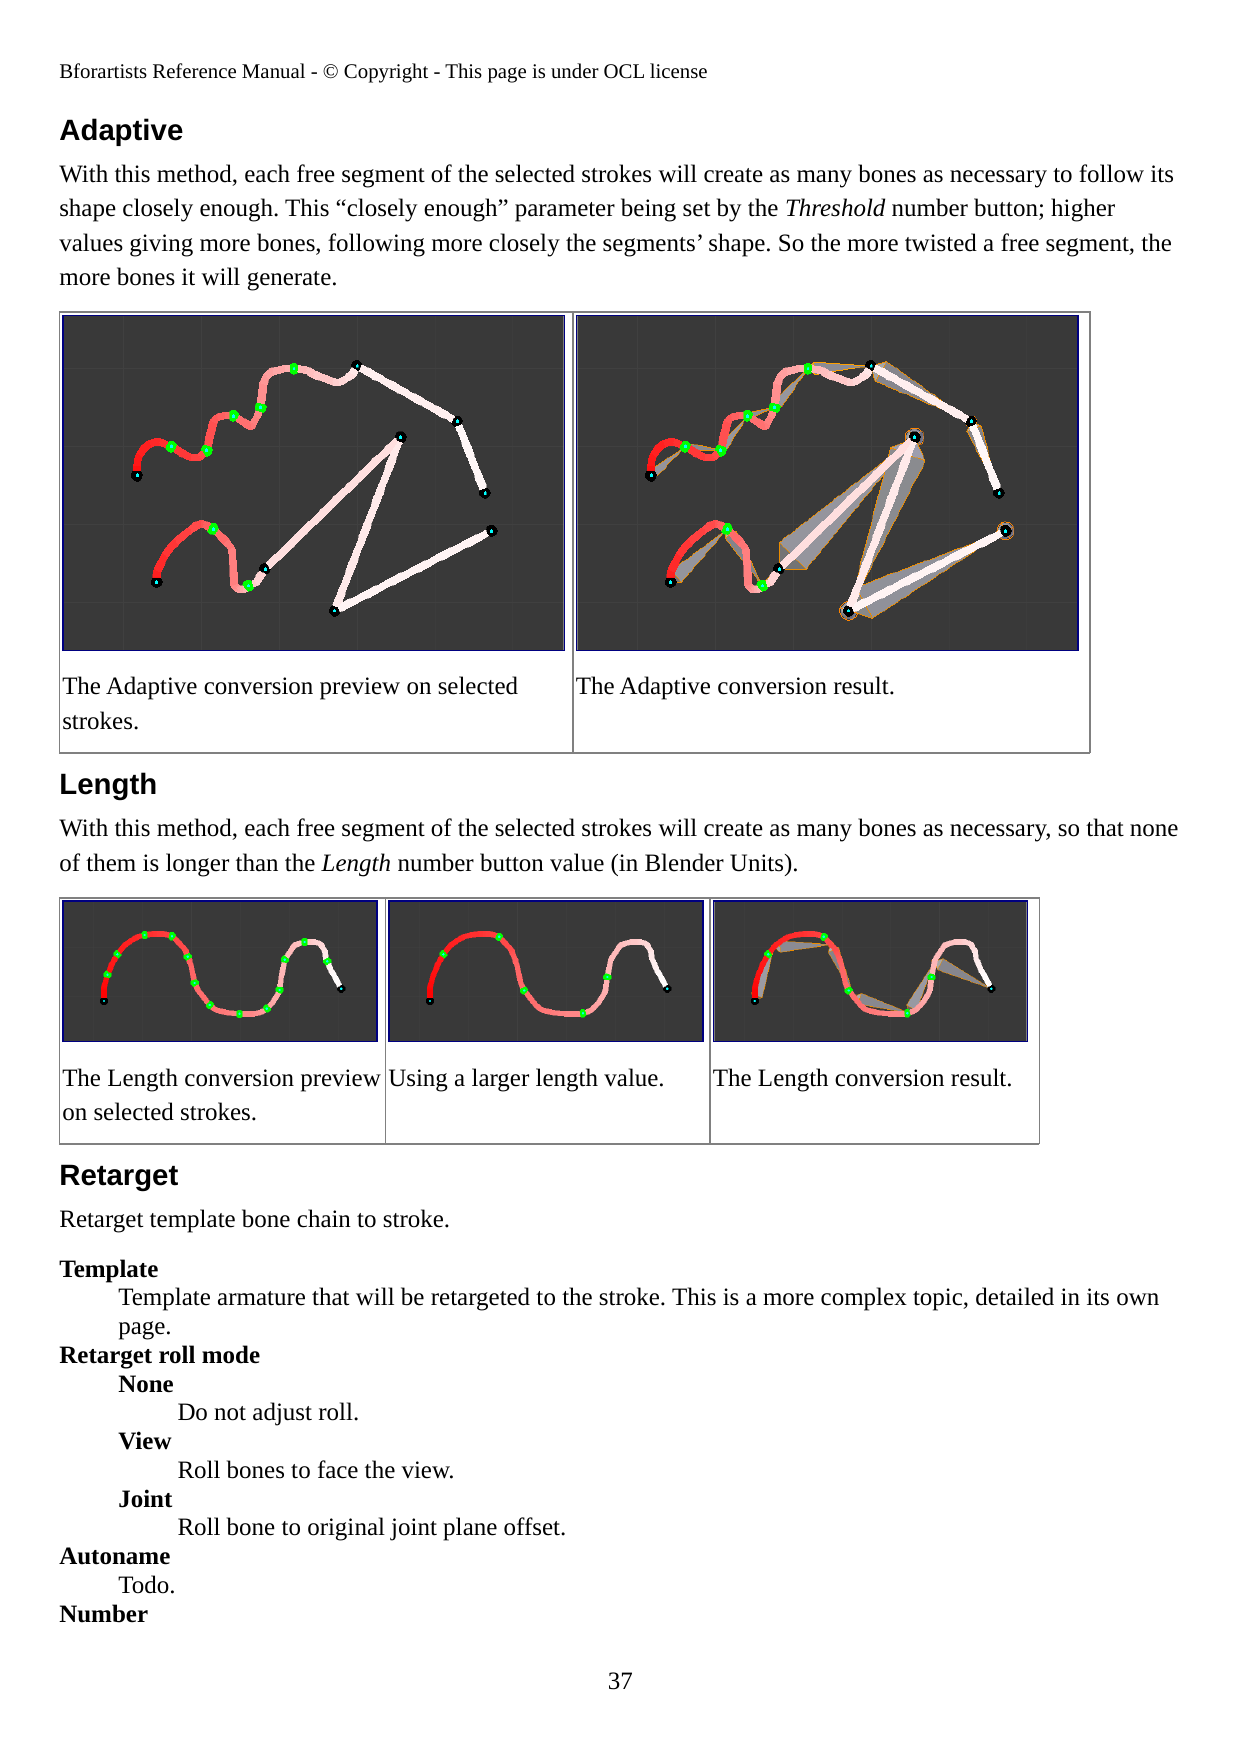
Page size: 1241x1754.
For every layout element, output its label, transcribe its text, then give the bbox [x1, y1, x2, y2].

table_header The Length conversion result. [711, 899, 1039, 1143]
subtitle Adaptive [59, 113, 1181, 146]
table_header The Adaptive conversion result. [574, 313, 1089, 752]
picture [64, 316, 564, 650]
list Do not adjust roll. [177, 1397, 1181, 1426]
list Template armature that will be retargeted to the stroke. This is a more complex topic, detailed in its own page. [118, 1282, 1181, 1340]
subtitle None [118, 1369, 1181, 1397]
subtitle Retarget roll mode [59, 1340, 1181, 1369]
table_header Using a larger length value. [386, 899, 709, 1143]
subtitle Length [59, 767, 1181, 801]
list Todo. [118, 1570, 1181, 1599]
list Roll bones to face the view. [177, 1455, 1181, 1484]
picture [714, 902, 1027, 1041]
subtitle Retarget [59, 1158, 1181, 1192]
list Roll bone to original joint plane offset. [177, 1512, 1181, 1541]
text Retarget template bone chain to stroke. [59, 1204, 1181, 1233]
text With this method, each free segment of the selected strokes will create as many bones as necessary, so that none of them is longer than the Length number button value (in Blender Units). [59, 813, 1181, 877]
table_header The Adaptive conversion preview on selected strokes. [60, 313, 572, 752]
picture [390, 902, 702, 1041]
subtitle Joint [118, 1484, 1181, 1512]
picture [64, 902, 376, 1041]
subtitle Autoname [59, 1541, 1181, 1570]
picture [577, 316, 1077, 650]
subtitle Template [59, 1254, 1181, 1282]
subtitle View [118, 1426, 1181, 1455]
text With this method, each free segment of the selected strokes will create as many bones as necessary to follow its shape closely enough. This “closely enough” parameter being set by the Threshold number button; higher values giving more bones, following more closely the segments’ shape. So the more twisted a free segment, the more bones it will generate. [59, 159, 1181, 291]
subtitle Number [59, 1599, 1181, 1627]
table_header The Length conversion preview on selected strokes. [60, 899, 385, 1143]
